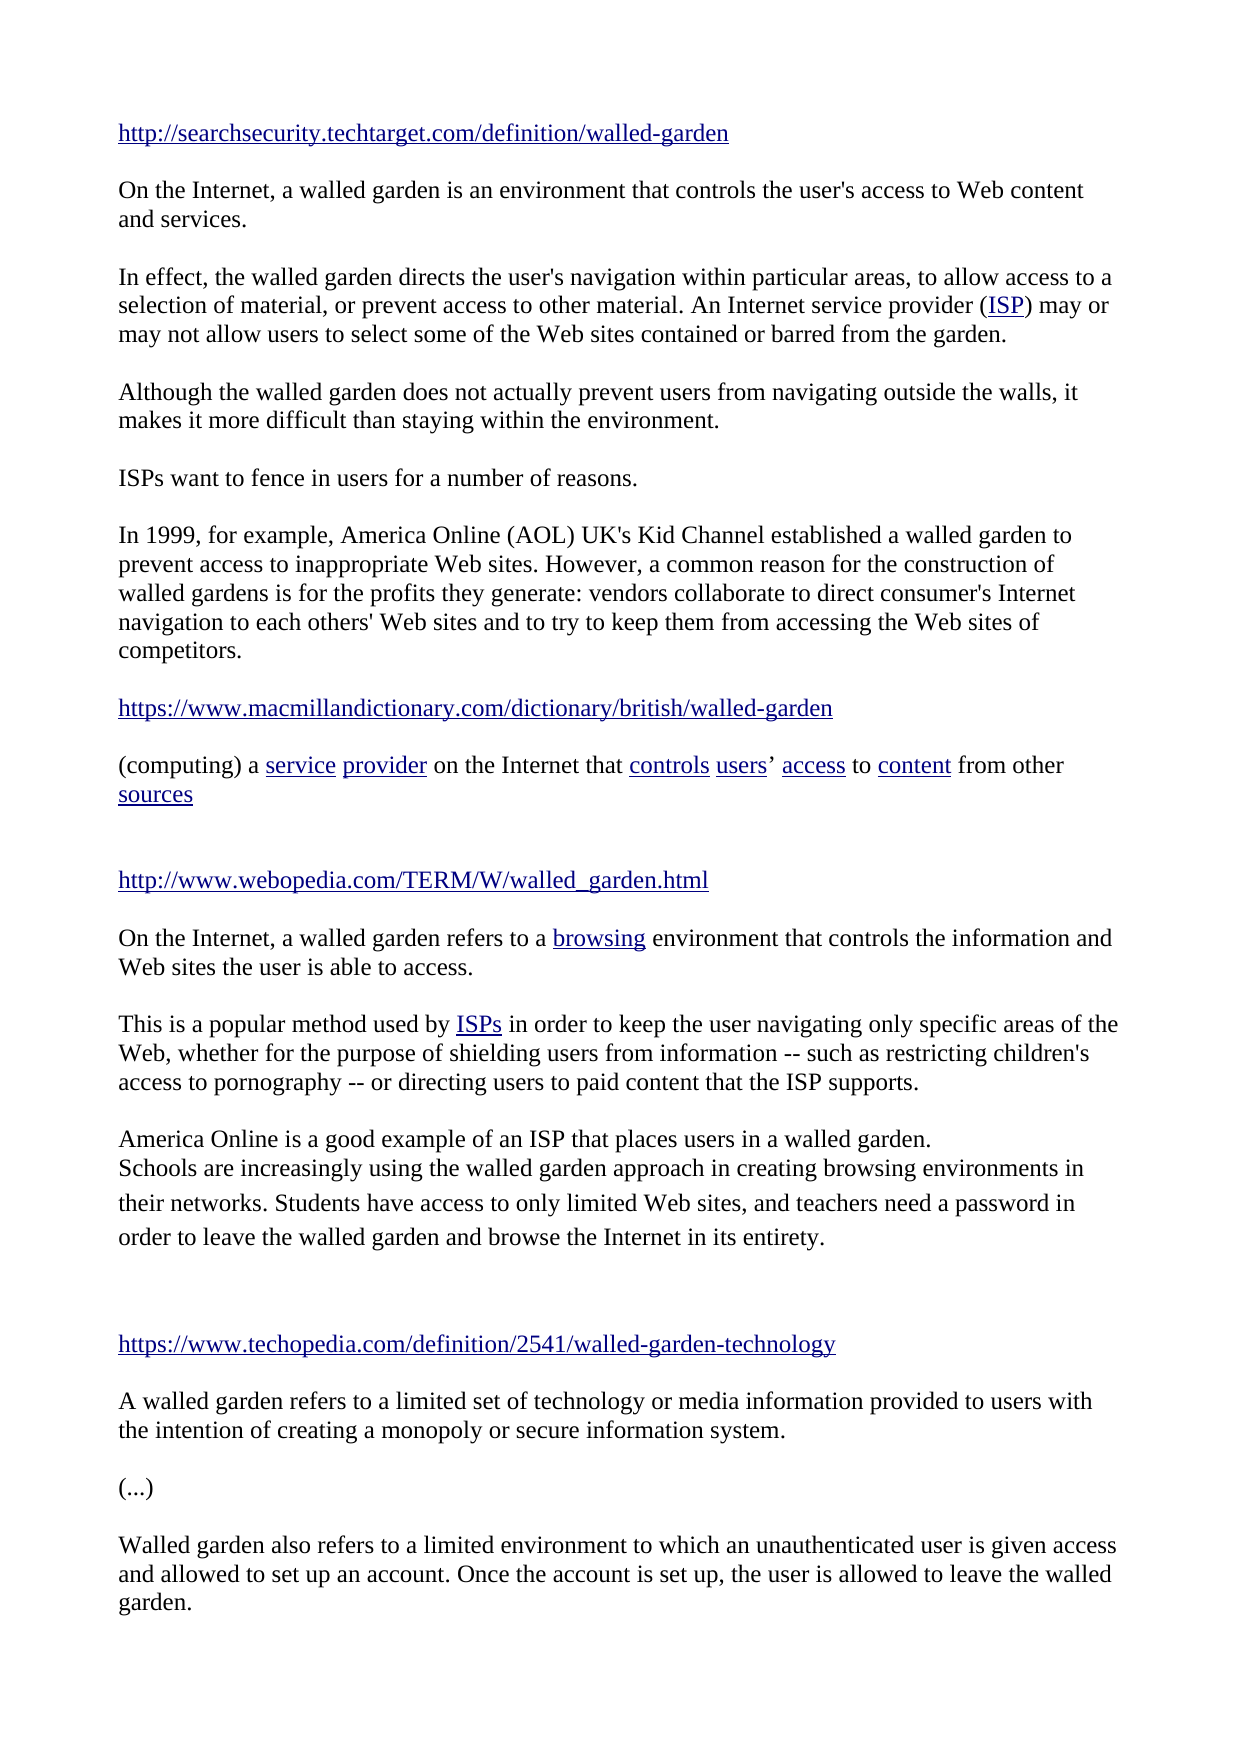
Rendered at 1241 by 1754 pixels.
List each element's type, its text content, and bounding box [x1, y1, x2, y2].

text Walled garden also refers to a limited environment to which an unauthenticated user is given access and allowed to set up an account. Once the account is set up, the user is allowed to leave the walled garden. [118, 1530, 1122, 1616]
text America Online is a good example of an ISP that places users in a walled garden. [118, 1124, 1122, 1153]
text Although the walled garden does not actually prevent users from navigating outside the walls, it makes it more difficult than staying within the environment. [118, 377, 1122, 434]
text On the Internet, a walled garden is an environment that controls the user's access to Web content and services. [118, 176, 1122, 233]
text http://www.webopedia.com/TERM/W/walled_garden.html [118, 866, 1122, 894]
text (...) [118, 1472, 1122, 1501]
text ISPs want to fence in users for a number of reasons. [118, 463, 1122, 492]
text In 1999, for example, America Online (AOL) UK's Kid Channel established a walled garden to prevent access to inappropriate Web sites. However, a common reason for the construction of walled gardens is for the profits they generate: vendors collaborate to direct consumer's Internet navigation to each others' Web sites and to try to keep them from accessing the Web sites of competitors. [118, 521, 1122, 664]
text https://www.macmillandictionary.com/dictionary/british/walled-garden [118, 693, 1122, 722]
text https://www.techopedia.com/definition/2541/walled-garden-technology [118, 1329, 1122, 1357]
text (computing) a service provider on the Internet that controls users’ access to content from other sources [118, 751, 1122, 808]
text On the Internet, a walled garden refers to a browsing environment that controls the information and Web sites the user is able to access. [118, 923, 1122, 981]
text A walled garden refers to a limited set of technology or media information provided to users with the intention of creating a monopoly or secure information system. [118, 1386, 1122, 1444]
text Schools are increasingly using the walled garden approach in creating browsing environments in their networks. Students have access to only limited Web sites, and teachers need a password in order to leave the walled garden and browse the Internet in its entirety. [118, 1153, 1122, 1251]
text This is a popular method used by ISPs in order to keep the user navigating only specific areas of the Web, whether for the purpose of shielding users from information -- such as restricting children's access to pornography -- or directing users to paid content that the ISP supports. [118, 1009, 1122, 1096]
text http://searchsecurity.techtarget.com/definition/walled-garden [118, 118, 1122, 147]
text In effect, the walled garden directs the user's navigation within particular areas, to allow access to a selection of material, or prevent access to other material. An Internet service provider (ISP) may or may not allow users to select some of the Web sites contained or barred from the garden. [118, 262, 1122, 348]
